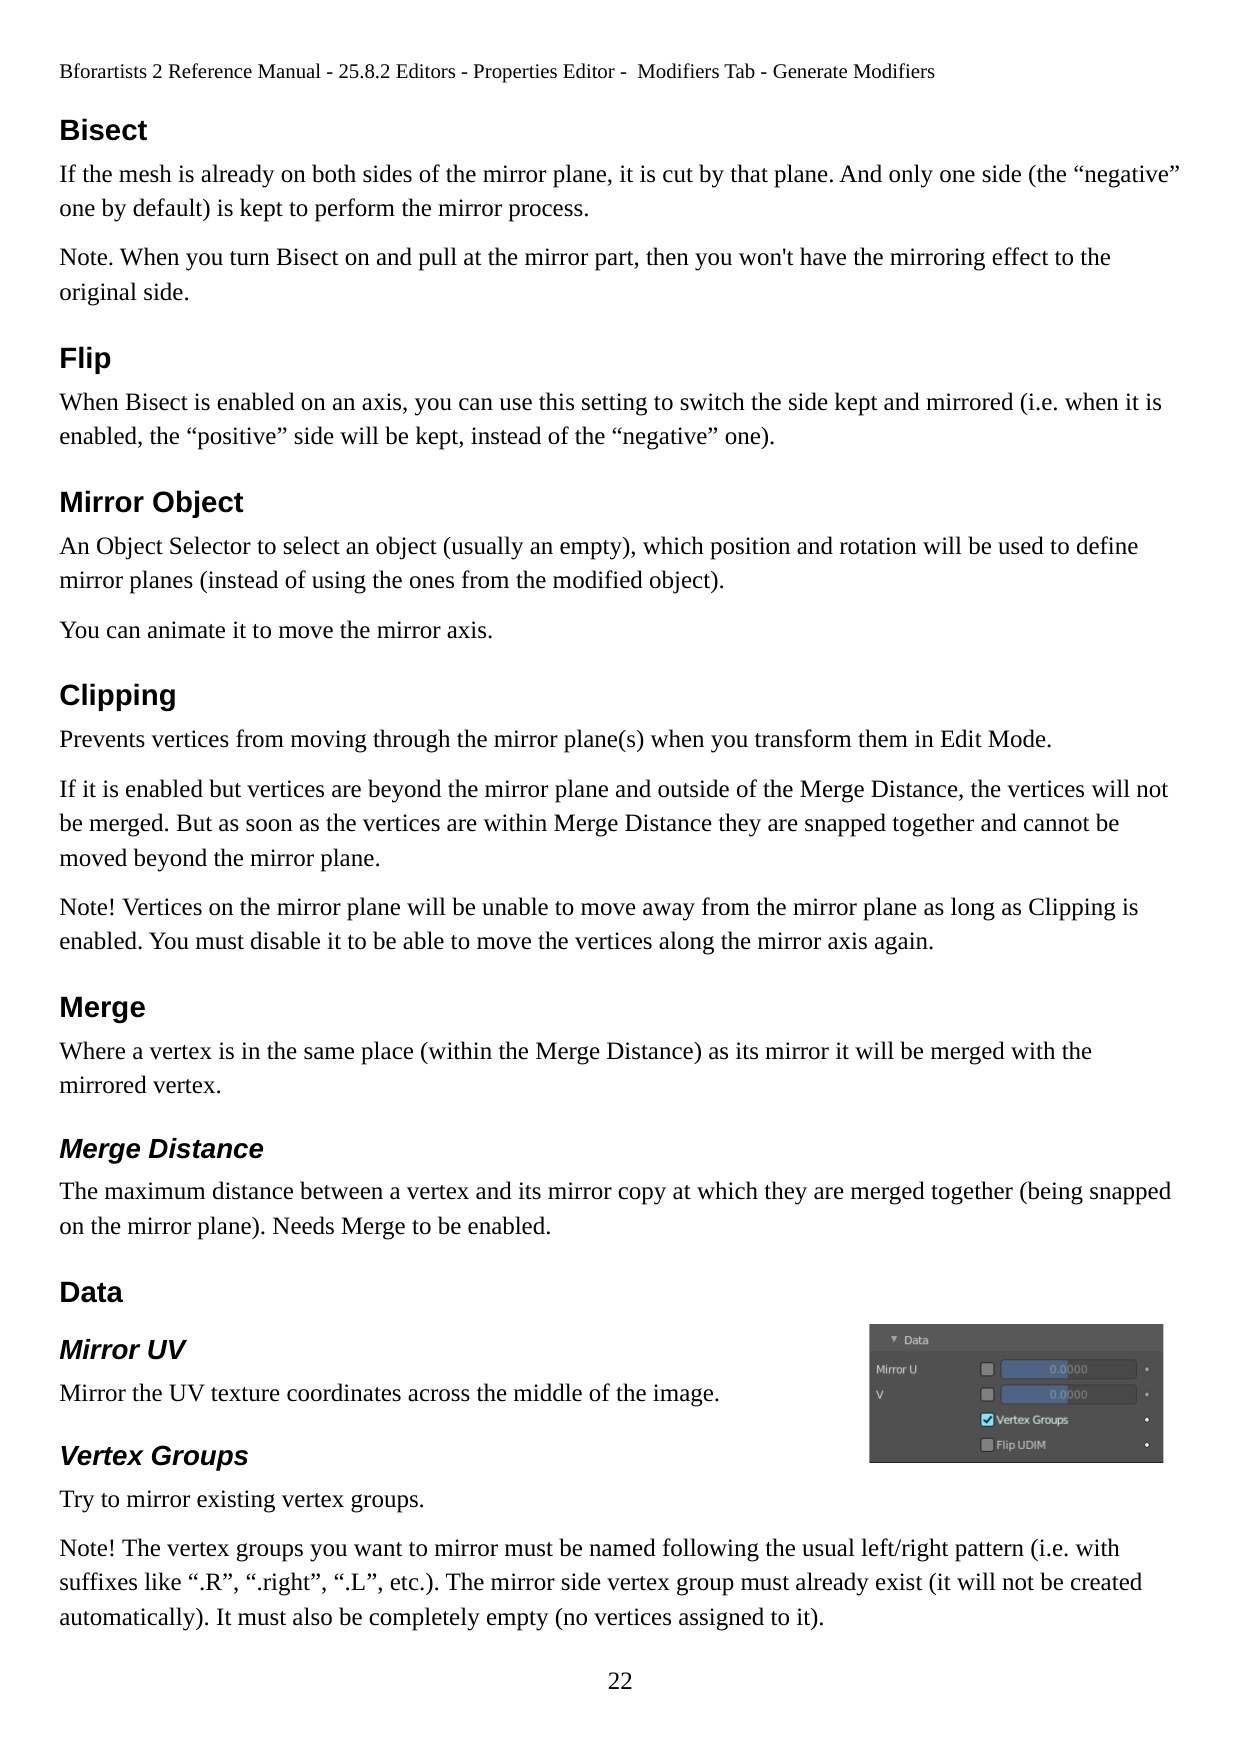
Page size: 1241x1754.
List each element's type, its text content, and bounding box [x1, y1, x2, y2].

subtitle Merge [59, 990, 1181, 1023]
picture [869, 1324, 1164, 1463]
subtitle Data [59, 1274, 1181, 1308]
text The maximum distance between a vertex and its mirror copy at which they are merged together (being snapped on the mirror plane). Needs Merge to be enabled. [59, 1176, 1181, 1240]
text Note! Vertices on the mirror plane will be unable to move away from the mirror plane as long as Clipping is enabled. You must disable it to be able to move the vertices along the mirror axis again. [59, 892, 1181, 955]
text When Bisect is enabled on an axis, you can use this setting to switch the side kept and mirrored (i.e. when it is enabled, the “positive” side will be kept, instead of the “negative” one). [59, 387, 1181, 450]
text If the mesh is already on both sides of the mirror plane, it is cut by that plane. And only one side (the “negative” one by default) is kept to perform the mirror process. [59, 159, 1181, 222]
text An Object Selector to select an object (usually an empty), which position and rotation will be used to define mirror planes (instead of using the ones from the modified object). [59, 531, 1181, 594]
subtitle Merge Distance [59, 1132, 1181, 1164]
text Where a vertex is in the same place (within the Merge Distance) as its mirror it will be merged with the mirrored vertex. [59, 1036, 1181, 1099]
text Mirror the UV texture coordinates across the middle of the image. [59, 1378, 869, 1406]
text You can animate it to move the mirror axis. [59, 615, 1181, 643]
text Note! The vertex groups you want to mirror must be named following the usual left/right pattern (i.e. with suffixes like “.R”, “.right”, “.L”, etc.). The mirror side vertex group must already exist (it will not be created automatically). It must also be completely empty (no vertices assigned to it). [59, 1533, 1181, 1630]
subtitle Bisect [59, 113, 1181, 146]
text Try to mirror existing vertex groups. [59, 1484, 1181, 1512]
subtitle Clipping [59, 678, 1181, 712]
text If it is enabled but vertices are beyond the mirror plane and outside of the Merge Distance, the vertices will not be merged. But as soon as the vertices are within Merge Distance they are snapped together and cannot be moved beyond the mirror plane. [59, 774, 1181, 871]
subtitle Mirror Object [59, 485, 1181, 519]
subtitle [1164, 1333, 1181, 1365]
subtitle Flip [59, 341, 1181, 374]
subtitle Vertex Groups [59, 1439, 1181, 1471]
subtitle Mirror UV [59, 1333, 869, 1365]
text Note. When you turn Bisect on and pull at the mirror part, then you won't have the mirroring effect to the original side. [59, 242, 1181, 306]
text Prevents vertices from moving through the mirror plane(s) when you transform them in Edit Mode. [59, 724, 1181, 753]
